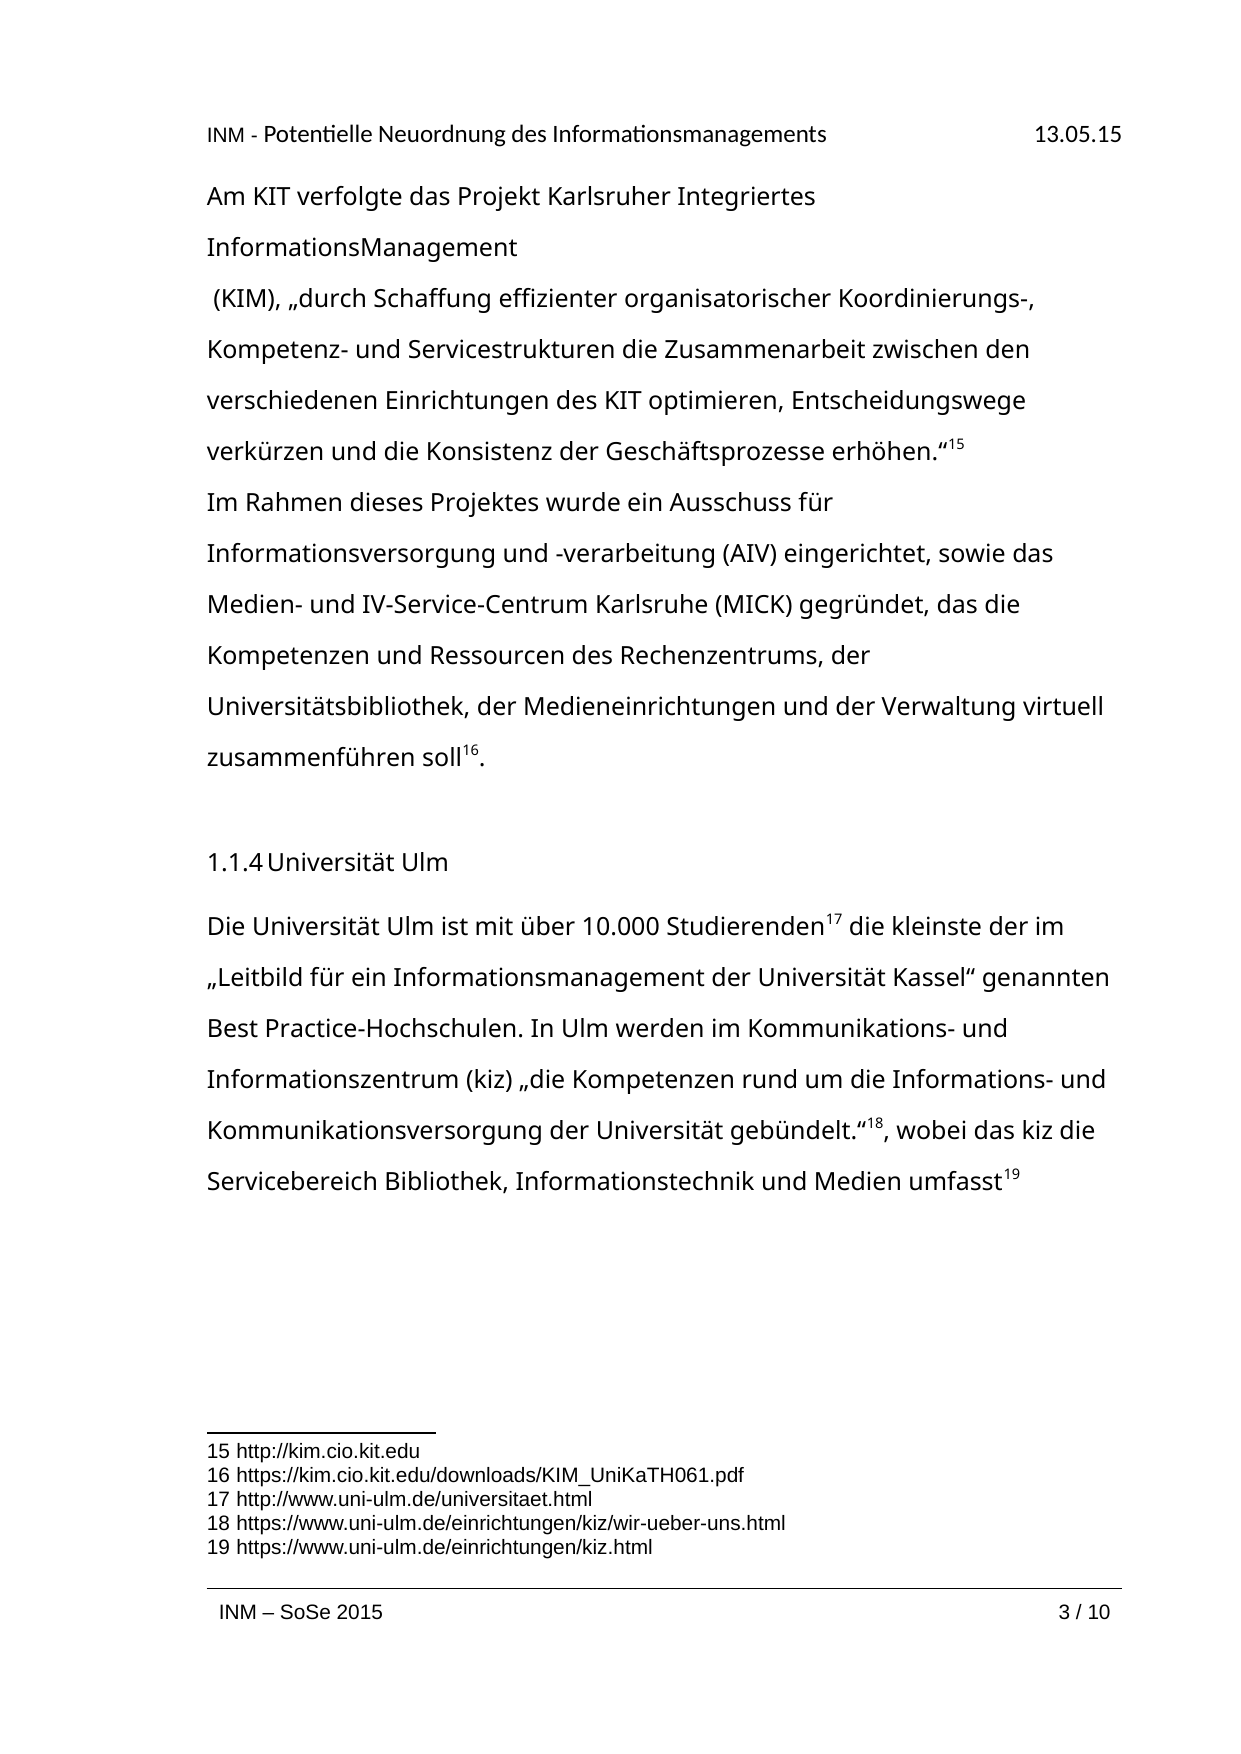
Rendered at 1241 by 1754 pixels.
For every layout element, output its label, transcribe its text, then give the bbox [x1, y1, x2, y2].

text https://www.uni-ulm.de/einrichtungen/kiz/wir-ueber-uns.html [207, 1511, 1122, 1535]
text (KIM), „durch Schaffung effizienter organisatorischer Koordinierungs-, Kompetenz- und Servicestrukturen die Zusammenarbeit zwischen den verschiedenen Einrichtungen des KIT optimieren, Entscheidungswege verkürzen und die Konsistenz der Geschäftsprozesse erhöhen.“ [207, 280, 1122, 467]
text https://www.uni-ulm.de/einrichtungen/kiz.html [207, 1535, 1122, 1559]
text Im Rahmen dieses Projektes wurde ein Ausschuss für Informationsversorgung und -verarbeitung (AIV) eingerichtet, sowie das Medien- und IV-Service-Centrum Karlsruhe (MICK) gegründet, das die Kompetenzen und Ressourcen des Rechenzentrums, der Universitätsbibliothek, der Medieneinrichtungen und der Verwaltung virtuell zusammenführen soll. [207, 484, 1122, 774]
text http://kim.cio.kit.edu [207, 1439, 1122, 1463]
text https://kim.cio.kit.edu/downloads/KIM_UniKaTH061.pdf [207, 1463, 1122, 1487]
text http://www.uni-ulm.de/universitaet.html [207, 1487, 1122, 1511]
text Die Universität Ulm ist mit über 10.000 Studierenden die kleinste der im „Leitbild für ein Informationsmanagement der Universität Kassel“ genannten Best Practice-Hochschulen. In Ulm werden im Kommunikations- und Informationszentrum (kiz) „die Kompetenzen rund um die Informations- und Kommunikationsversorgung der Universität gebündelt.“, wobei das kiz die Servicebereich Bibliothek, Informationstechnik und Medien umfasst [207, 908, 1122, 1198]
subtitle 1.1.4 Universität Ulm [207, 845, 1122, 879]
text Am KIT verfolgte das Projekt Karlsruher Integriertes InformationsManagement [207, 178, 1122, 263]
